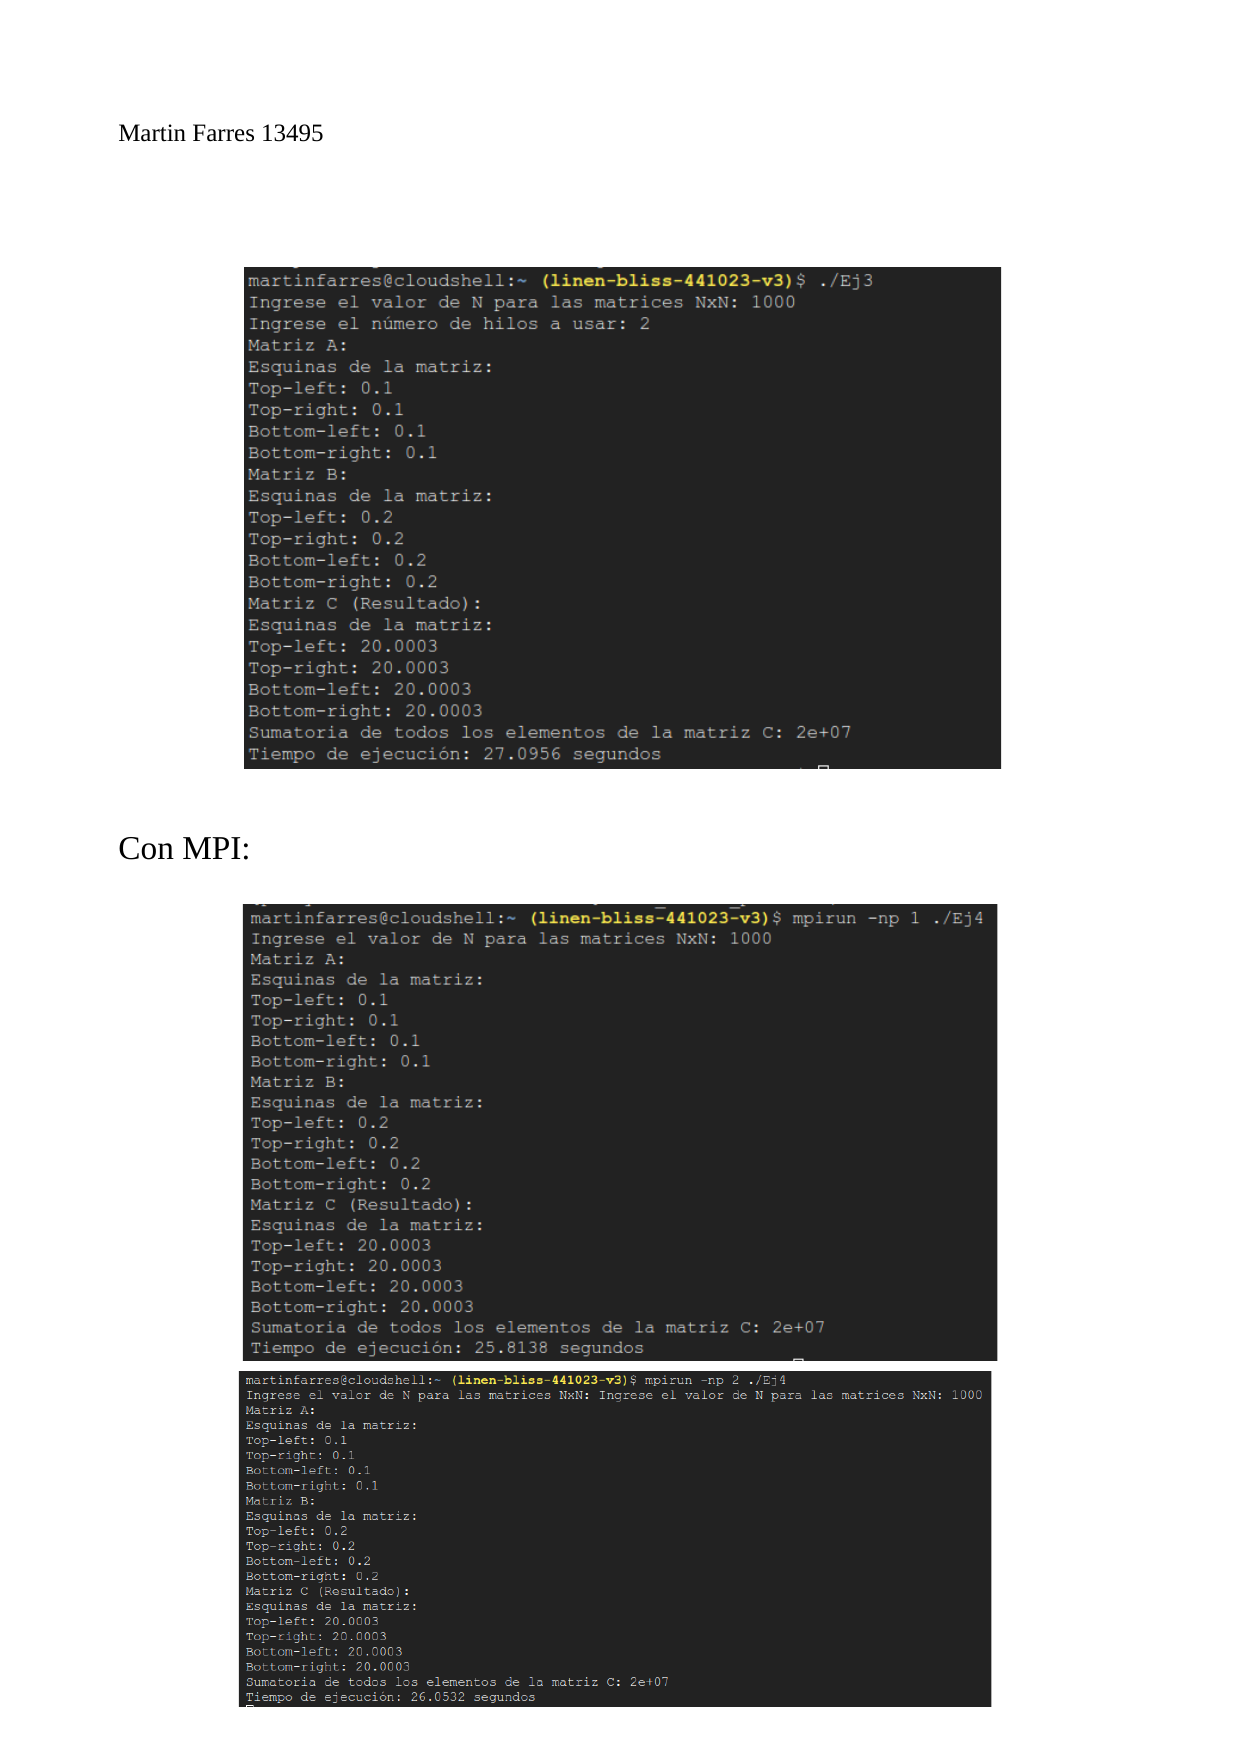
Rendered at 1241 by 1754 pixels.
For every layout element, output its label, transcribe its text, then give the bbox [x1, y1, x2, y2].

picture [238, 1371, 992, 1707]
picture [244, 267, 1002, 769]
text Con MPI: [118, 828, 1122, 866]
picture [242, 904, 998, 1361]
